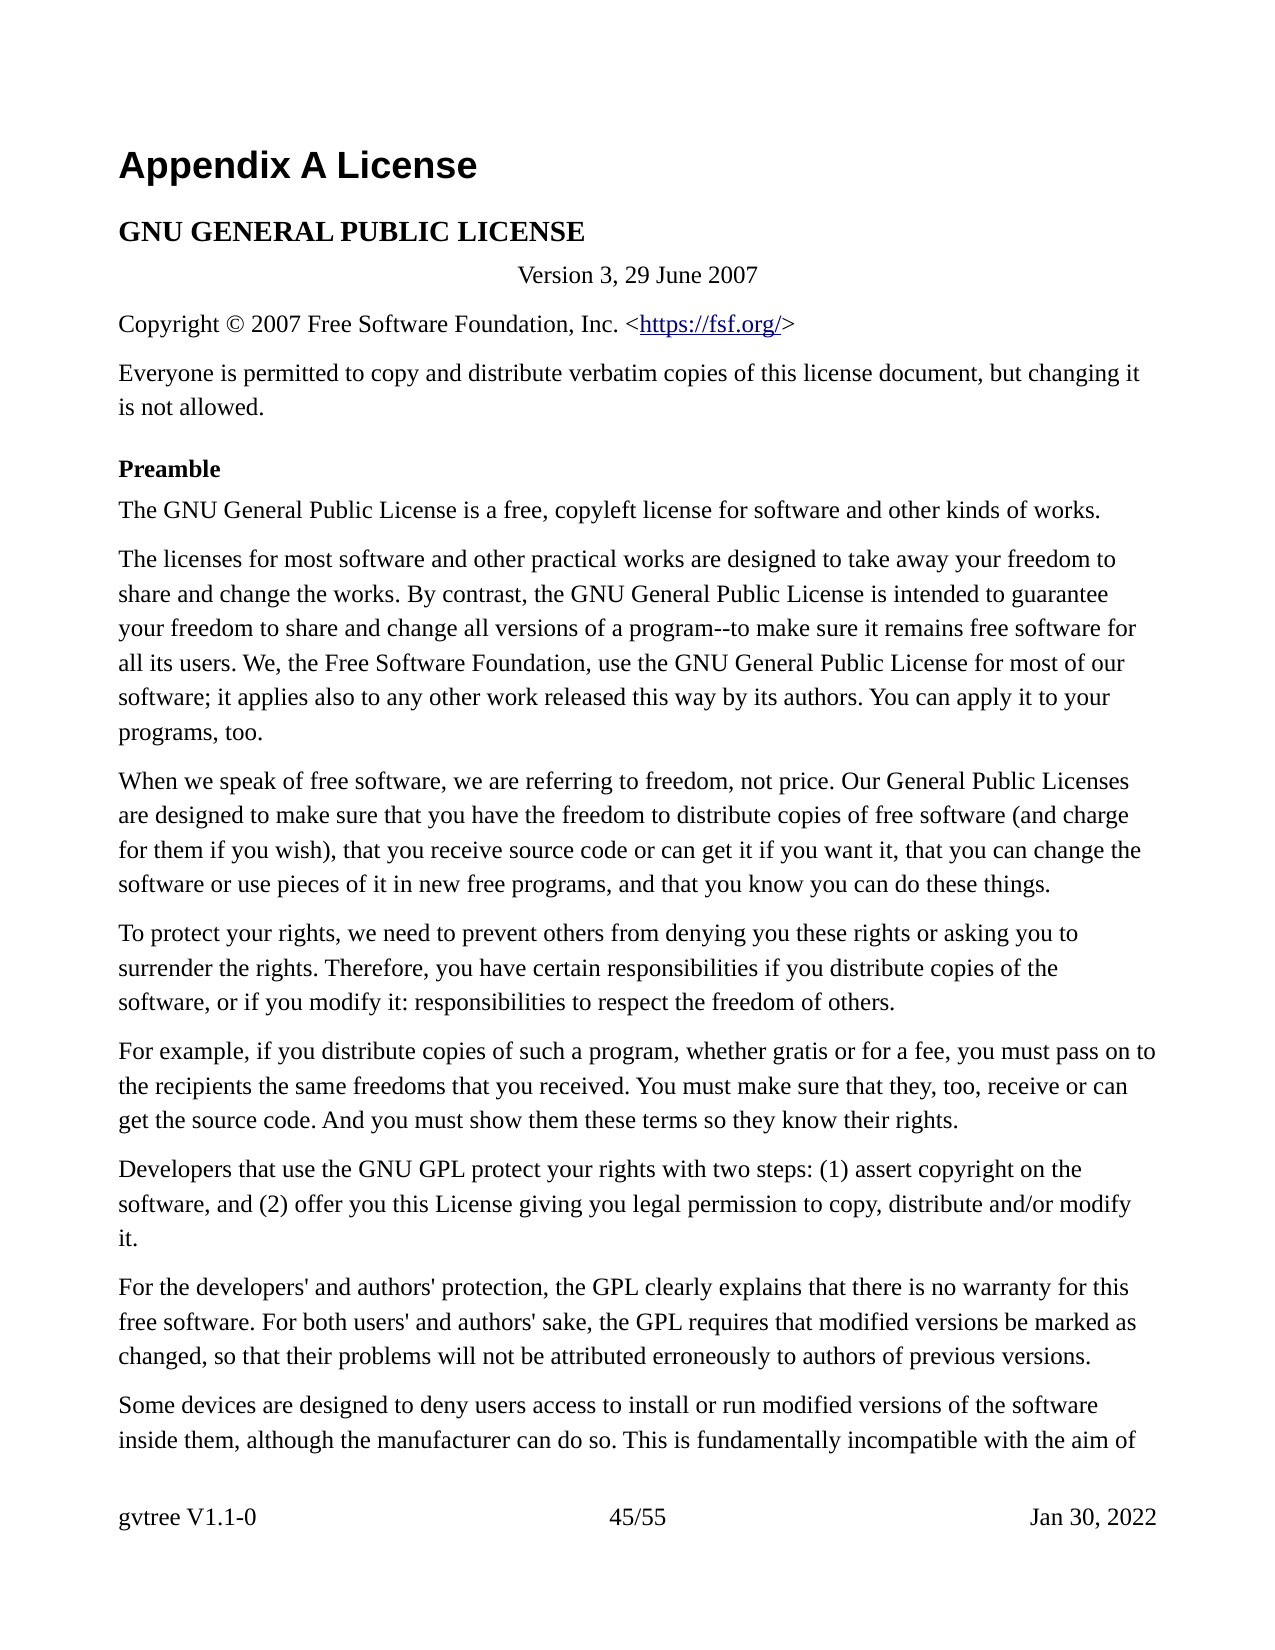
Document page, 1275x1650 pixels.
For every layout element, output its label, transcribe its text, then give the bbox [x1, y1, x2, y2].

text The GNU General Public License is a free, copyleft license for software and other kinds of works. [118, 495, 1157, 524]
text When we speak of free software, we are referring to freedom, not price. Our General Public Licenses are designed to make sure that you have the freedom to distribute copies of free software (and charge for them if you wish), that you receive source code or can get it if you want it, that you can change the software or use pieces of it in new free programs, and that you know you can do these things. [118, 766, 1157, 898]
text For example, if you distribute copies of such a program, whether gratis or for a fee, you must pass on to the recipients the same freedoms that you received. You must make sure that they, too, receive or can get the source code. And you must show them these terms so they know their rights. [118, 1036, 1157, 1134]
subtitle Preamble [118, 454, 1157, 483]
text Everyone is permitted to copy and distribute verbatim copies of this license document, but changing it is not allowed. [118, 358, 1157, 421]
text Copyright © 2007 Free Software Foundation, Inc. <https://fsf.org/> [118, 309, 1157, 338]
text Some devices are designed to deny users access to install or run modified versions of the software inside them, although the manufacturer can do so. This is fundamentally incompatible with the aim of [118, 1390, 1157, 1454]
text The licenses for most software and other practical works are designed to take away your freedom to share and change the works. By contrast, the GNU General Public License is intended to guarantee your freedom to share and change all versions of a program--to make sure it remains free software for all its users. We, the Free Software Foundation, use the GNU General Public License for most of our software; it applies also to any other work released this way by its authors. You can apply it to your programs, too. [118, 544, 1157, 746]
text To protect your rights, we need to prevent others from denying you these rights or asking you to surrender the rights. Therefore, you have certain responsibilities if you distribute copies of the software, or if you modify it: responsibilities to respect the freedom of others. [118, 918, 1157, 1016]
text Developers that use the GNU GPL protect your rights with two steps: (1) assert copyright on the software, and (2) offer you this License giving you legal permission to copy, distribute and/or modify it. [118, 1154, 1157, 1252]
text Version 3, 29 June 2007 [118, 260, 1157, 289]
text For the developers' and authors' protection, the GPL clearly explains that there is no warranty for this free software. For both users' and authors' sake, the GPL requires that modified versions be marked as changed, so that their problems will not be attributed erroneously to authors of previous versions. [118, 1272, 1157, 1370]
subtitle Appendix A License [118, 143, 1157, 187]
subtitle GNU GENERAL PUBLIC LICENSE [118, 214, 1157, 247]
